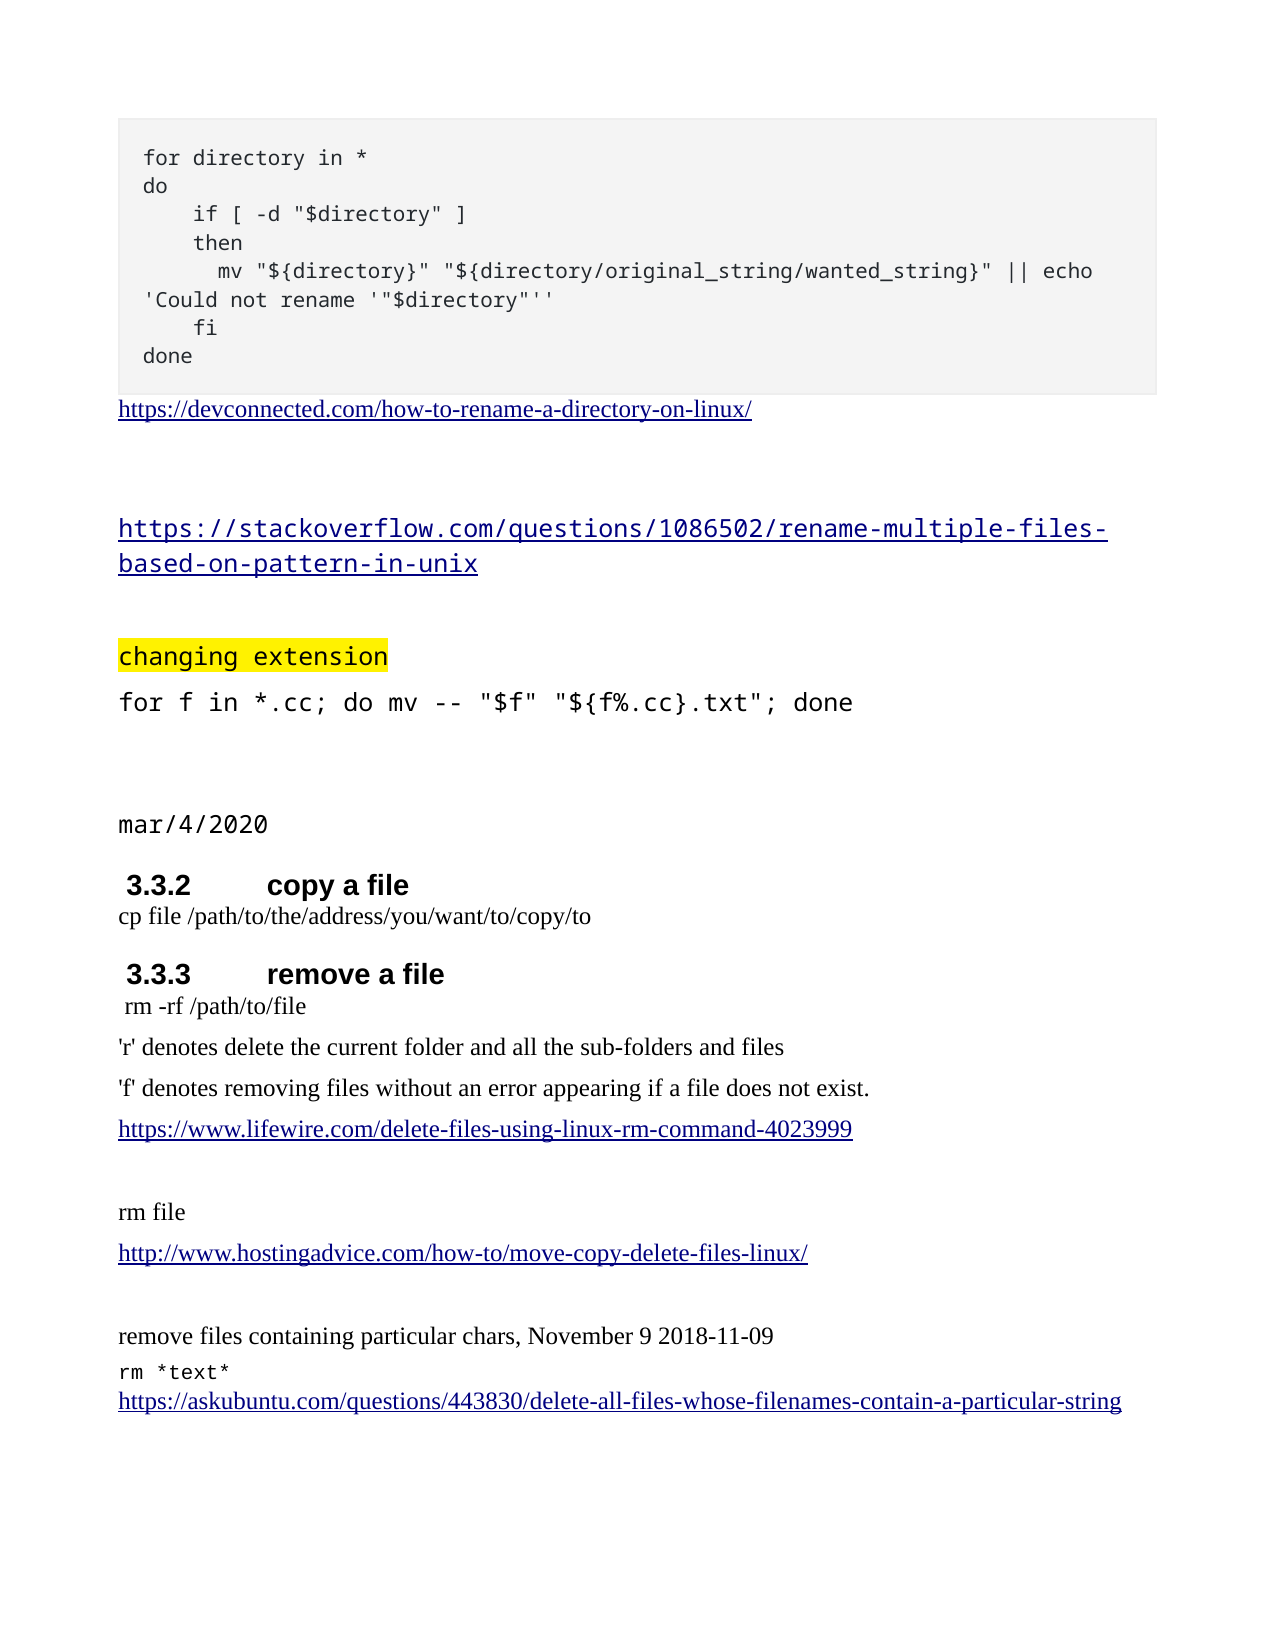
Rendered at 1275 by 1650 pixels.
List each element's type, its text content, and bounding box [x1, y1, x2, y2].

text rm -rf /path/to/file [118, 991, 1157, 1019]
text mv "${directory}" "${directory/original_string/wanted_string}" || echo 'Could not rename '"$directory"'' [120, 232, 1155, 289]
subtitle remove a file [118, 957, 1157, 991]
text remove files containing particular chars, November 9 2018-11-09 [118, 1321, 1157, 1349]
text changing extension [118, 638, 1157, 672]
text for f in *.cc; do mv -- "$f" "${f%.cc}.txt"; done [118, 685, 1157, 748]
text cp file /path/to/the/address/you/want/to/copy/to [118, 901, 1157, 930]
text 'f' denotes removing files without an error appearing if a file does not exist. [118, 1073, 1157, 1102]
text http://www.hostingadvice.com/how-to/move-copy-delete-files-linux/ [118, 1238, 1157, 1267]
text https://devconnected.com/how-to-rename-a-directory-on-linux/ [118, 395, 1157, 423]
text rm file [118, 1197, 1157, 1226]
text rm *text* [118, 1362, 1157, 1386]
text https://stackoverflow.com/questions/1086502/rename-multiple-files-based-on-pattern-in-unix [118, 511, 1157, 579]
text then [120, 203, 1155, 232]
text fi [120, 289, 1155, 317]
text do [120, 147, 1155, 175]
text https://www.lifewire.com/delete-files-using-linux-rm-command-4023999 [118, 1114, 1157, 1143]
text done [120, 317, 1155, 393]
text https://askubuntu.com/questions/443830/delete-all-files-whose-filenames-contain-a-particular-string [118, 1386, 1157, 1414]
text 'r' denotes delete the current folder and all the sub-folders and files [118, 1032, 1157, 1061]
text mar/4/2020 [118, 807, 1157, 841]
text if [ -d "$directory" ] [120, 175, 1155, 203]
text for directory in * [120, 120, 1155, 147]
subtitle copy a file [118, 868, 1157, 901]
